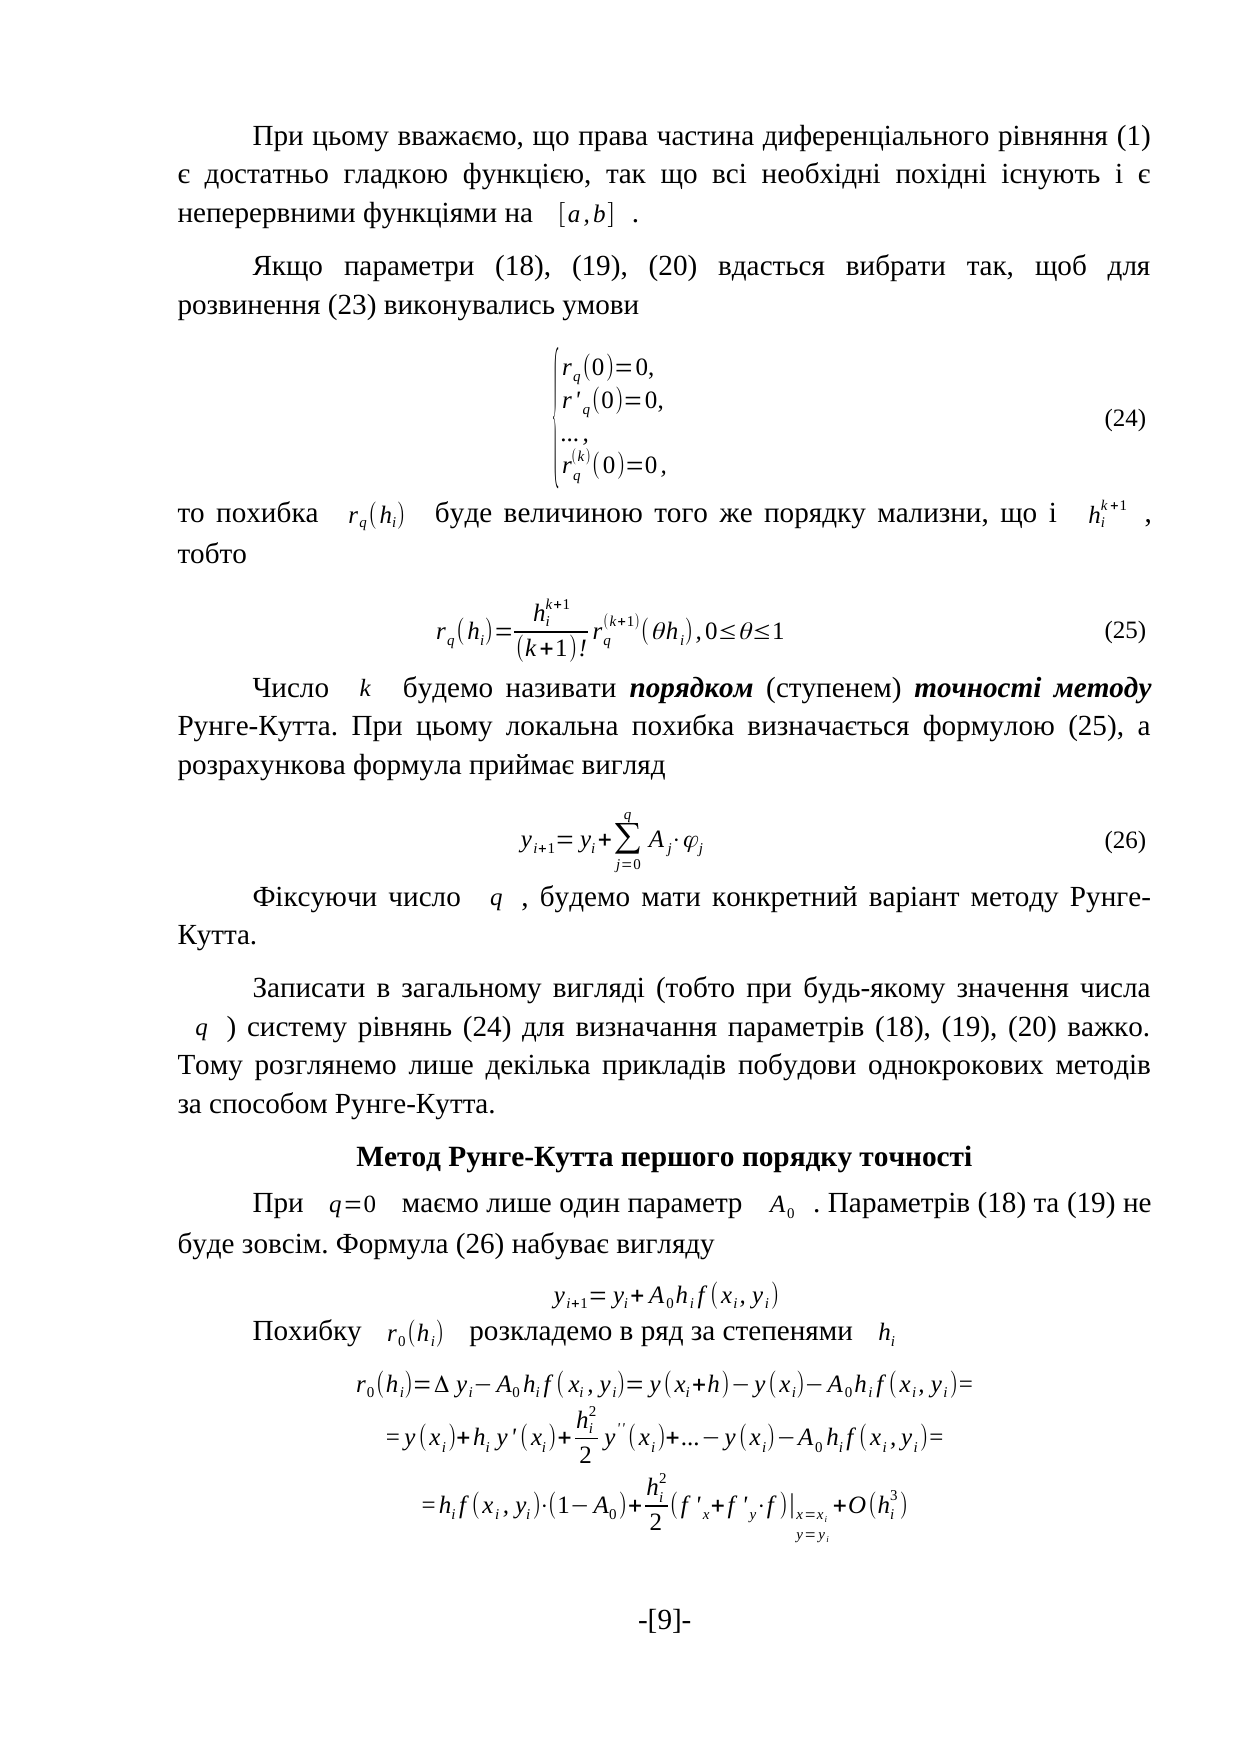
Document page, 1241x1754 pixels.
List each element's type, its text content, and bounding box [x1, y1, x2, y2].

text Похибку розкладемо в ряд за степенями [177, 1313, 1152, 1350]
text Записати в загальному вигляді (тобто при будь-якому значення числа ) систему рівнянь (24) для визначання параметрів (18), (19), (20) важко. Тому розглянемо лише декілька прикладів побудови однокрокових методів за способом Рунге-Кутта. [177, 970, 1152, 1119]
text то похибка буде величиною того же порядку мализни, що і , тобто [177, 495, 1152, 570]
table_header (24) [1043, 340, 1152, 495]
text При цьому вважаємо, що права частина диференціального рівняння (1) є достатньо гладкою функцією, так що всі необхідні похідні існують і є неперервними функціями на . [177, 118, 1152, 229]
text Якщо параметри (18), (19), (20) вдасться вибрати так, щоб для розвинення (23) виконувались умови [177, 248, 1152, 320]
text Число будемо називати порядком (ступенем) точності методу Рунге-Кутта. При цьому локальна похибка визначається формулою (25), а розрахункова формула приймає вигляд [177, 670, 1152, 780]
table_header (26) [1043, 800, 1152, 879]
table_header [177, 800, 1043, 879]
table_header [177, 340, 1043, 495]
text Фіксуючи число , будемо мати конкретний варіант методу Рунге-Кутта. [177, 879, 1152, 951]
subtitle Метод Рунге-Кутта першого порядку точності [177, 1139, 1152, 1173]
text При маємо лише один параметр . Параметрів (18) та (19) не буде зовсім. Формула (26) набуває вигляду [177, 1185, 1152, 1260]
table_header [177, 590, 1043, 670]
table_header (25) [1043, 590, 1152, 670]
